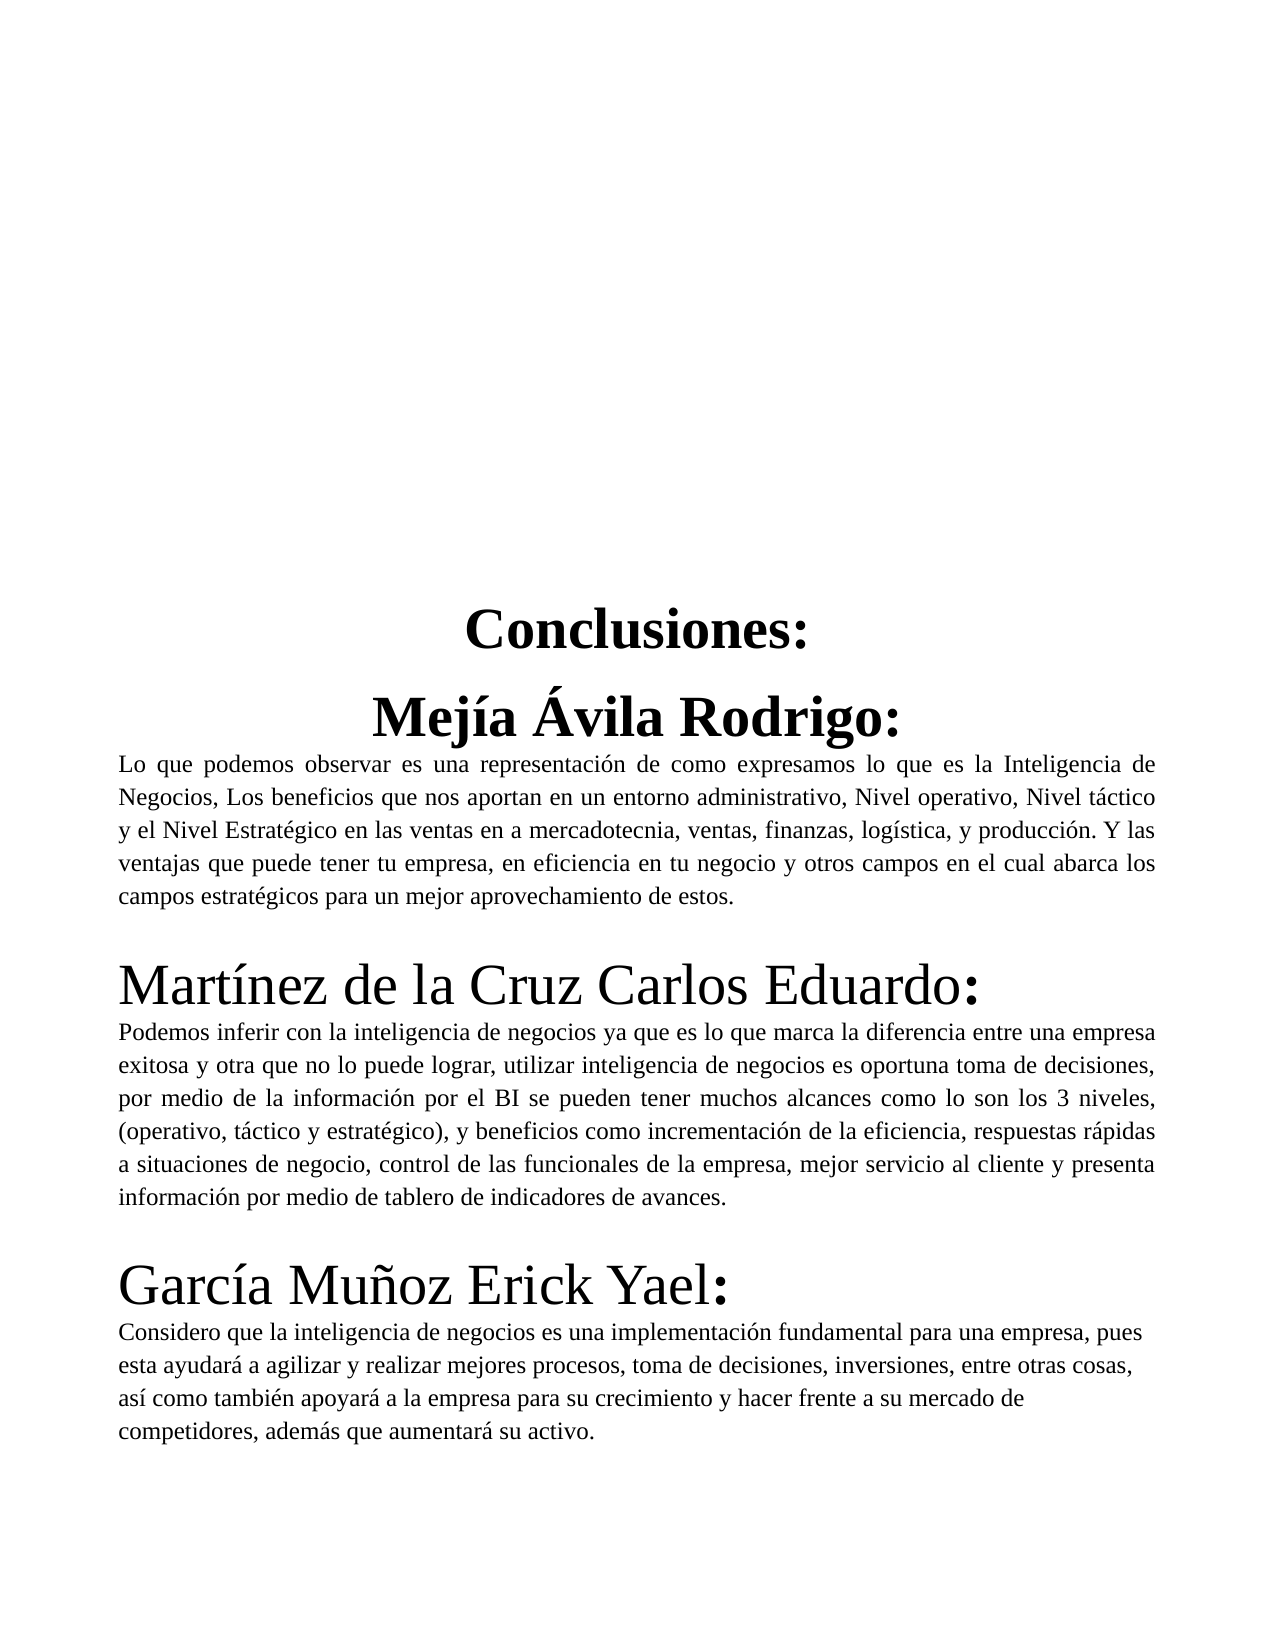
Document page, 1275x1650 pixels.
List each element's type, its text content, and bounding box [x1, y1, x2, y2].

text Podemos inferir con la inteligencia de negocios ya que es lo que marca la diferencia entre una empresa exitosa y otra que no lo puede lograr, utilizar inteligencia de negocios es oportuna toma de decisiones, por medio de la información por el BI se pueden tener muchos alcances como lo son los 3 niveles, (operativo, táctico y estratégico), y beneficios como incrementación de la eficiencia, respuestas rápidas a situaciones de negocio, control de las funcionales de la empresa, mejor servicio al cliente y presenta información por medio de tablero de indicadores de avances. [118, 1017, 1157, 1211]
subtitle Conclusiones: [118, 594, 1157, 661]
subtitle Martínez de la Cruz Carlos Eduardo: [118, 950, 1157, 1017]
text Lo que podemos observar es una representación de como expresamos lo que es la Inteligencia de Negocios, Los beneficios que nos aportan en un entorno administrativo, Nivel operativo, Nivel táctico y el Nivel Estratégico en las ventas en a mercadotecnia, ventas, finanzas, logística, y producción. Y las ventajas que puede tener tu empresa, en eficiencia en tu negocio y otros campos en el cual abarca los campos estratégicos para un mejor aprovechamiento de estos. [118, 749, 1157, 910]
subtitle García Muñoz Erick Yael: [118, 1250, 1157, 1317]
subtitle Mejía Ávila Rodrigo: [118, 682, 1157, 749]
text Considero que la inteligencia de negocios es una implementación fundamental para una empresa, pues esta ayudará a agilizar y realizar mejores procesos, toma de decisiones, inversiones, entre otras cosas, así como también apoyará a la empresa para su crecimiento y hacer frente a su mercado de competidores, además que aumentará su activo. [118, 1317, 1157, 1445]
